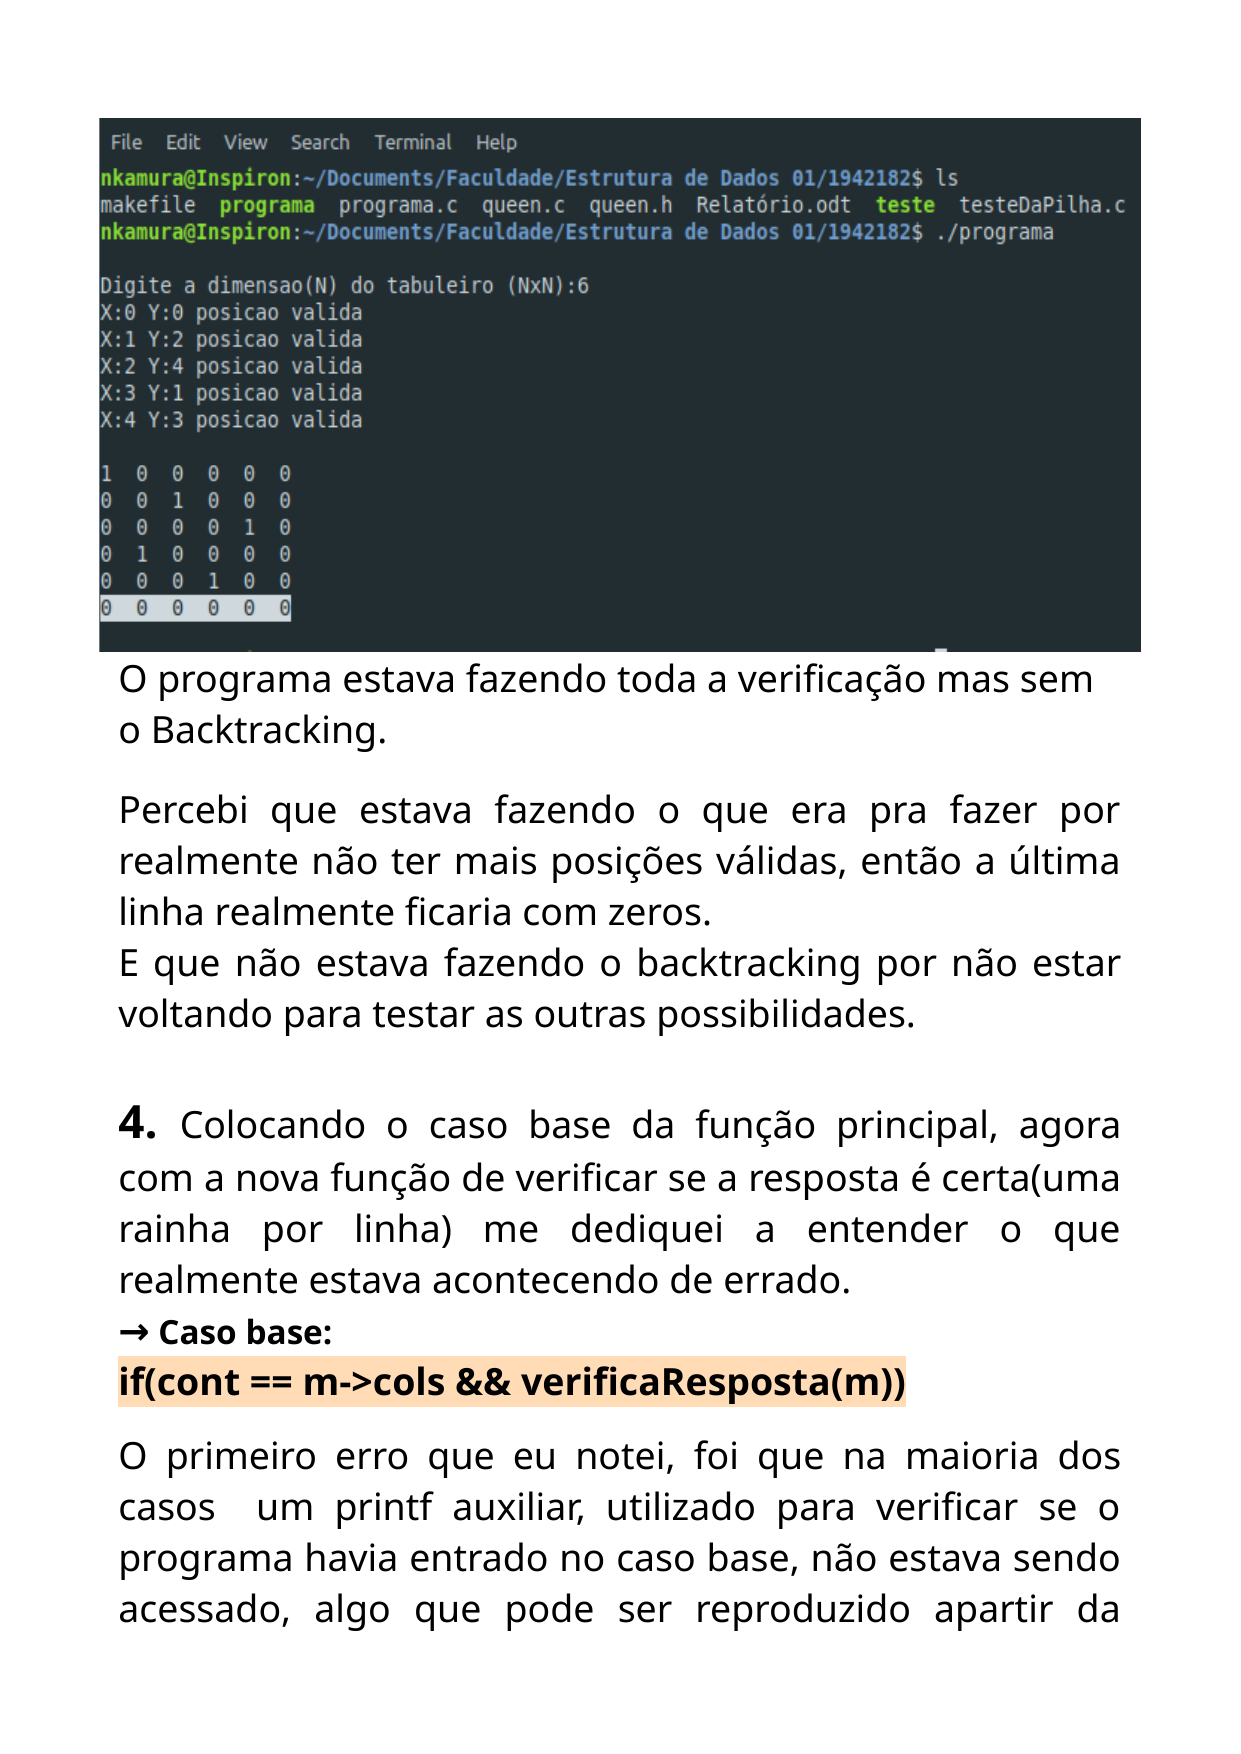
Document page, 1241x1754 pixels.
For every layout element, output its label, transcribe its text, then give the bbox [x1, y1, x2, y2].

text → Caso base: [118, 1305, 1122, 1356]
text E que não estava fazendo o backtracking por não estar voltando para testar as outras possibilidades. [118, 936, 1122, 1038]
text O programa estava fazendo toda a verificação mas sem o Backtracking. [118, 652, 1122, 754]
text if(cont == m->cols && verificaResposta(m)) [118, 1356, 1122, 1407]
text O primeiro erro que eu notei, foi que na maioria dos casos um printf auxiliar, utilizado para verificar se o programa havia entrado no caso base, não estava sendo acessado, algo que pode ser reproduzido apartir da [118, 1429, 1122, 1634]
text 4. Colocando o caso base da função principal, agora com a nova função de verificar se a resposta é certa(uma rainha por linha) me dediquei a entender o que realmente estava acontecendo de errado. [118, 1089, 1122, 1305]
picture [99, 118, 1141, 652]
text Percebi que estava fazendo o que era pra fazer por realmente não ter mais posições válidas, então a última linha realmente ficaria com zeros. [118, 783, 1122, 936]
